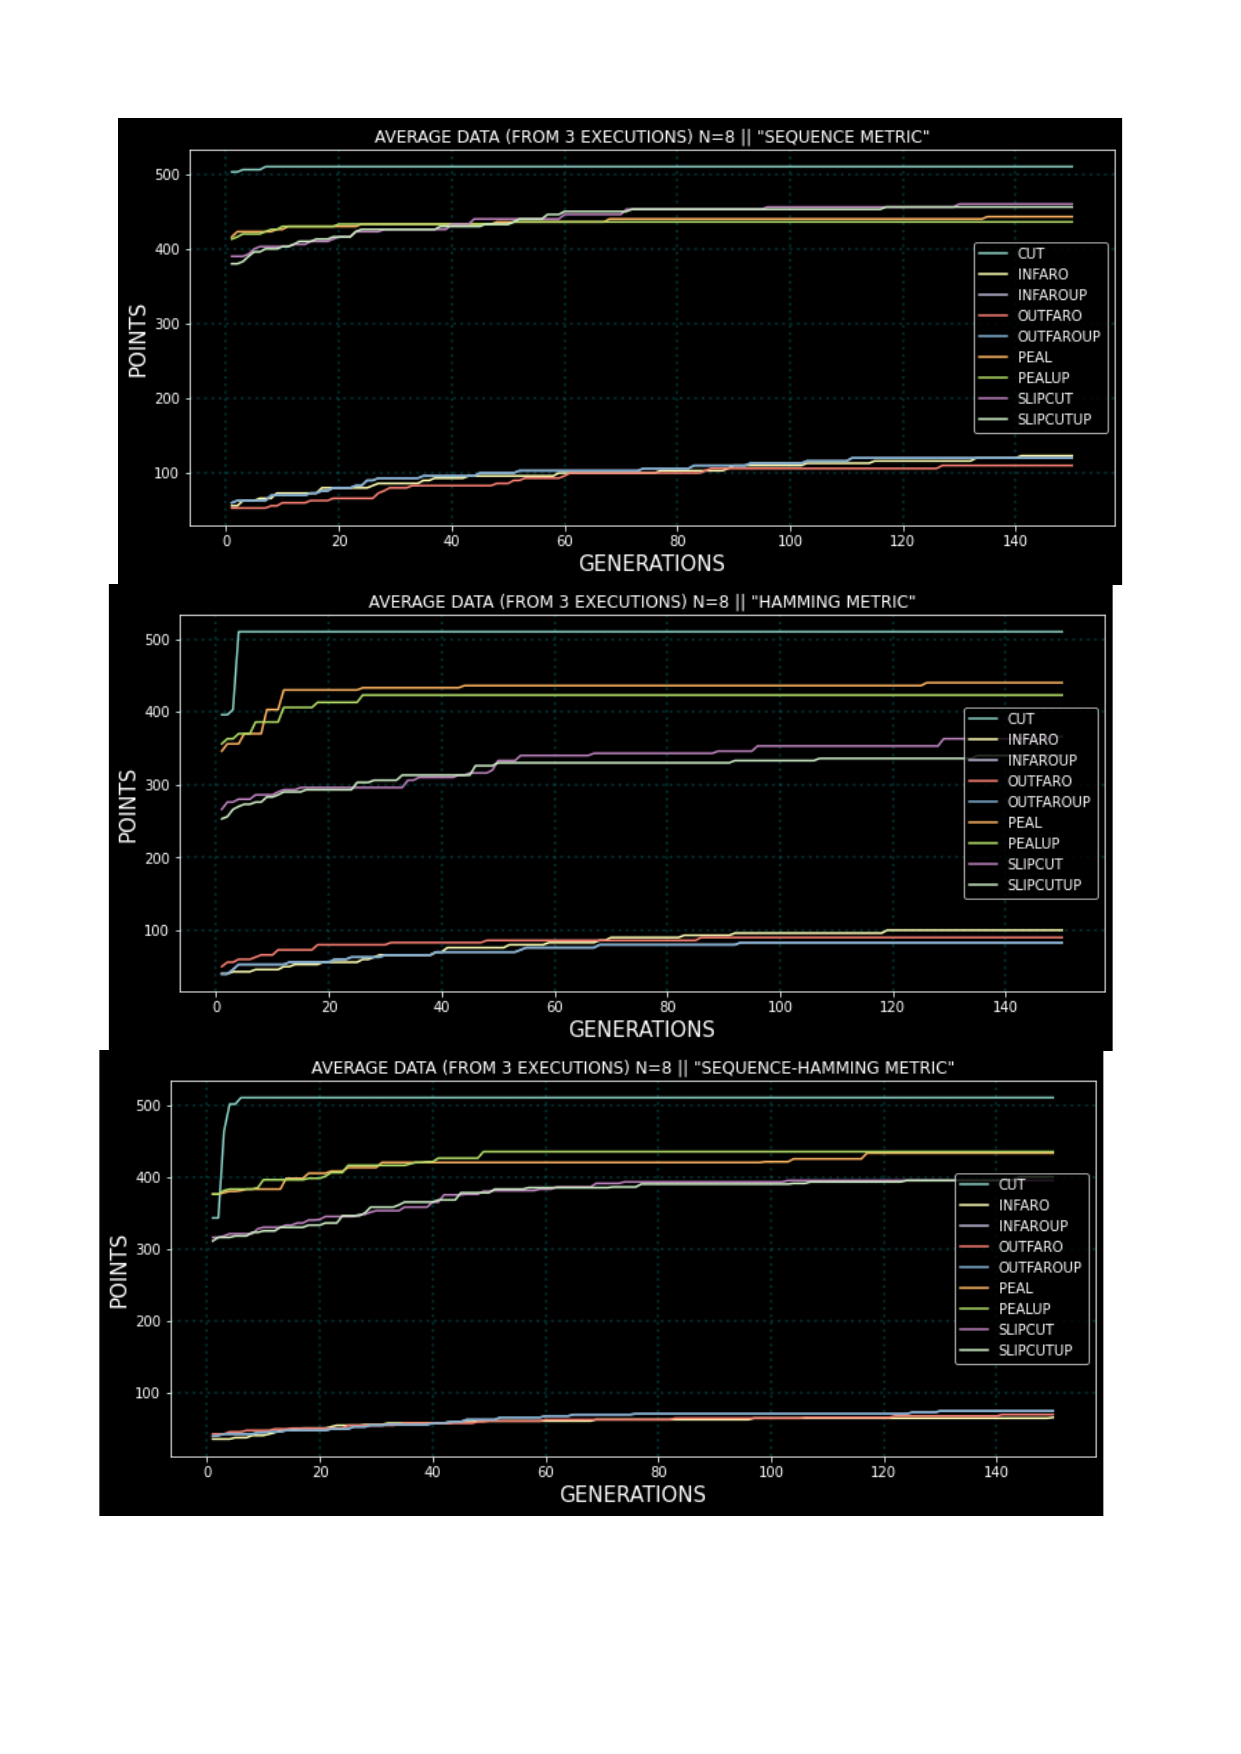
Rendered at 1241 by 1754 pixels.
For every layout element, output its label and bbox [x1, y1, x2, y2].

picture [99, 118, 1123, 1516]
